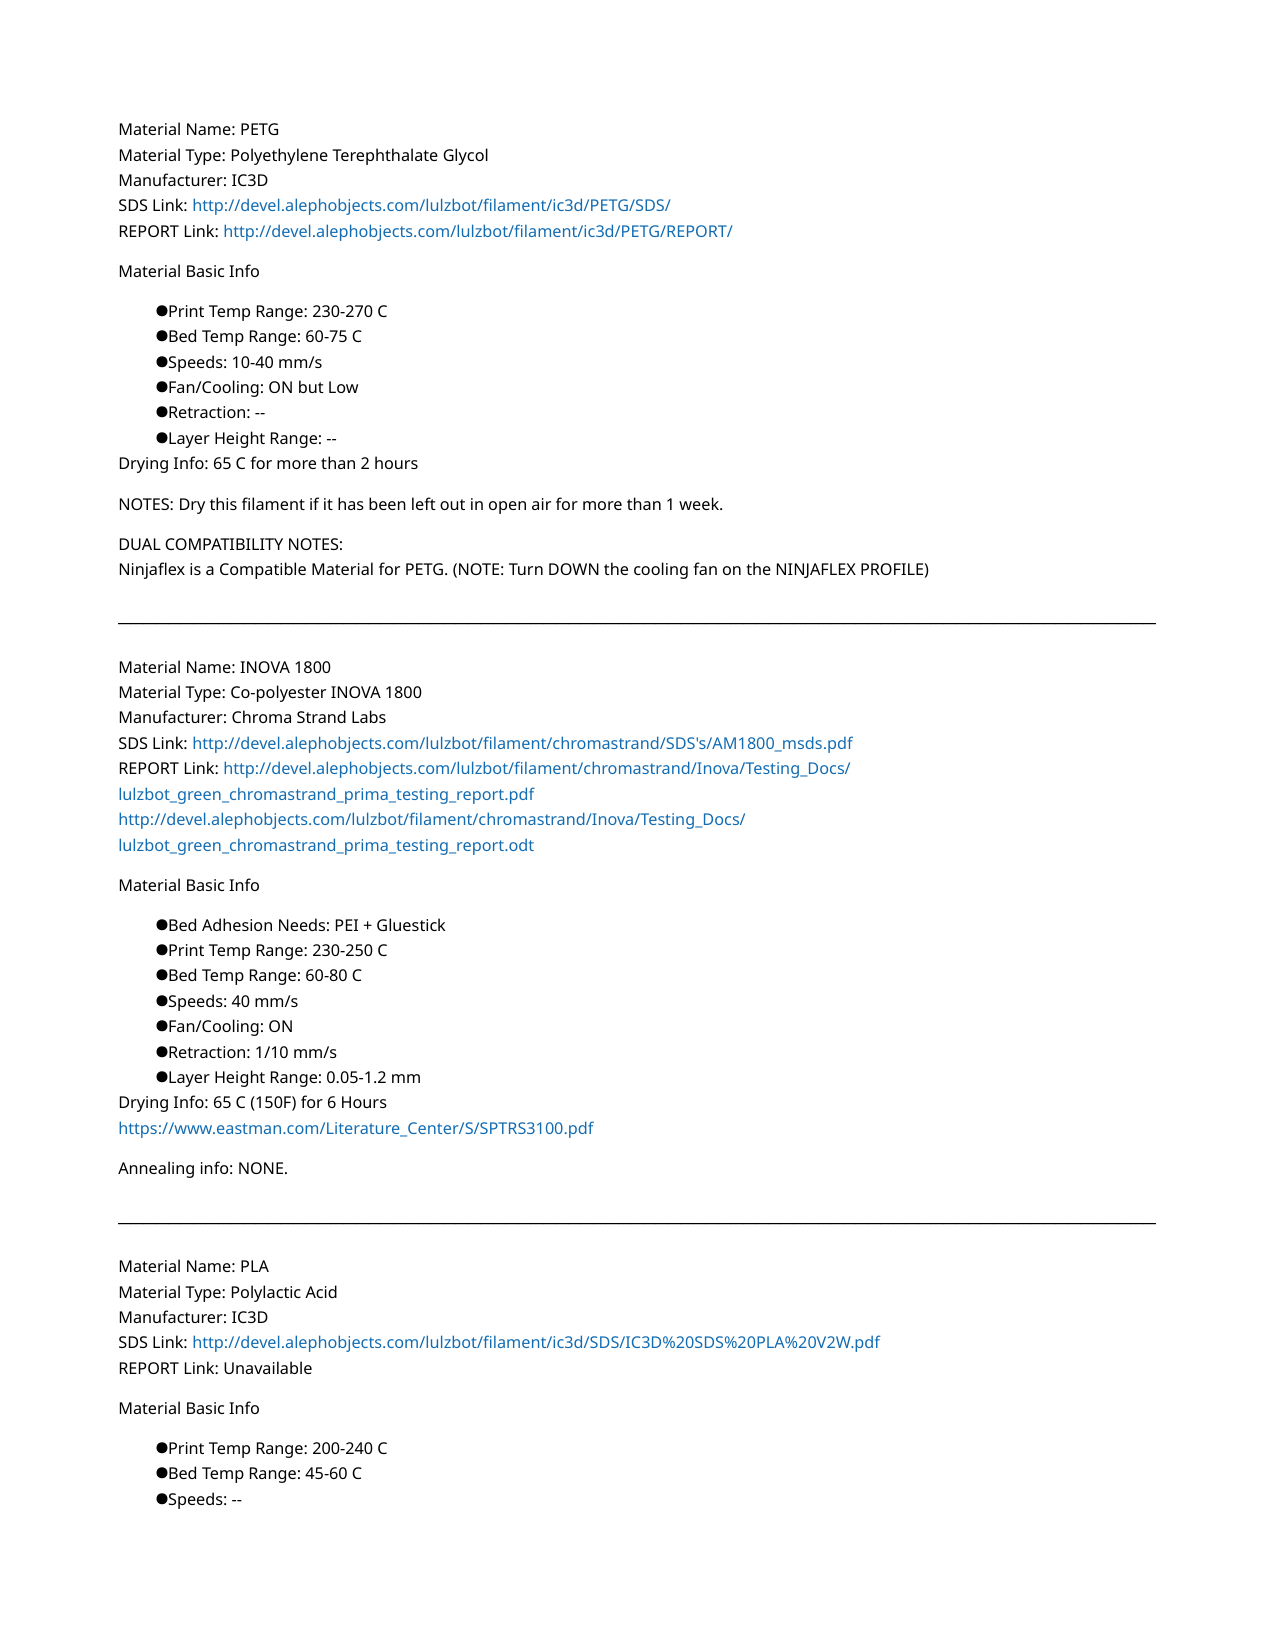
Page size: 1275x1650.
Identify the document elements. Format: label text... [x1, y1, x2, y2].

list Layer Height Range: -- [118, 427, 1157, 449]
text Drying Info: 65 C (150F) for 6 Hours https://www.eastman.com/Literature_Center/S/SPTRS3100.pdf [118, 1091, 1157, 1139]
list Layer Height Range: 0.05-1.2 mm [118, 1066, 1157, 1088]
list Bed Adhesion Needs: PEI + Gluestick [118, 913, 1157, 936]
list Bed Temp Range: 45-60 C [118, 1462, 1157, 1484]
list Fan/Cooling: ON but Low [118, 376, 1157, 398]
text Material Basic Info [118, 873, 1157, 896]
text Annealing info: NONE. [118, 1157, 1157, 1179]
text ___________________________________________________________________________________ [118, 1198, 1157, 1226]
text ___________________________________________________________________________________ [118, 598, 1157, 627]
text DUAL COMPATIBILITY NOTES: Ninjaflex is a Compatible Material for PETG. (NOTE: Turn DOWN the cooling fan on the NINJAFLEX PROFILE) [118, 533, 1157, 580]
list Bed Temp Range: 60-80 C [118, 964, 1157, 987]
list Retraction: 1/10 mm/s [118, 1041, 1157, 1063]
list Speeds: -- [118, 1488, 1157, 1510]
text NOTES: Dry this filament if it has been left out in open air for more than 1 week. [118, 493, 1157, 515]
text Material Basic Info [118, 260, 1157, 282]
list Speeds: 40 mm/s [118, 990, 1157, 1012]
text Material Name: PETG Material Type: Polyethylene Terephthalate Glycol Manufacturer: IC3D SDS Link: http://devel.alephobjects.com/lulzbot/filament/ic3d/PETG/SDS/ REPORT Link: http://devel.alephobjects.com/lulzbot/filament/ic3d/PETG/REPORT/ [118, 118, 1157, 242]
list Speeds: 10-40 mm/s [118, 351, 1157, 373]
text Material Name: PLA Material Type: Polylactic Acid Manufacturer: IC3D SDS Link: http://devel.alephobjects.com/lulzbot/filament/ic3d/SDS/IC3D%20SDS%20PLA%20V2W.pdf REPORT Link: Unavailable [118, 1255, 1157, 1379]
text Drying Info: 65 C for more than 2 hours [118, 452, 1157, 474]
list Fan/Cooling: ON [118, 1015, 1157, 1037]
list Print Temp Range: 230-270 C [118, 300, 1157, 322]
text Material Name: INOVA 1800 Material Type: Co-polyester INOVA 1800 Manufacturer: Chroma Strand Labs SDS Link: http://devel.alephobjects.com/lulzbot/filament/chromastrand/SDS's/AM1800_msds.pdf REPORT Link: http://devel.alephobjects.com/lulzbot/filament/chromastrand/Inova/Testing_Docs/lulzbot_green_chromastrand_prima_testing_report.pdf http://devel.alephobjects.com/lulzbot/filament/chromastrand/Inova/Testing_Docs/lulzbot_green_chromastrand_prima_testing_report.odt [118, 656, 1157, 856]
text Material Basic Info [118, 1397, 1157, 1419]
list Print Temp Range: 230-250 C [118, 939, 1157, 961]
list Bed Temp Range: 60-75 C [118, 325, 1157, 347]
list Print Temp Range: 200-240 C [118, 1437, 1157, 1459]
list Retraction: -- [118, 401, 1157, 424]
